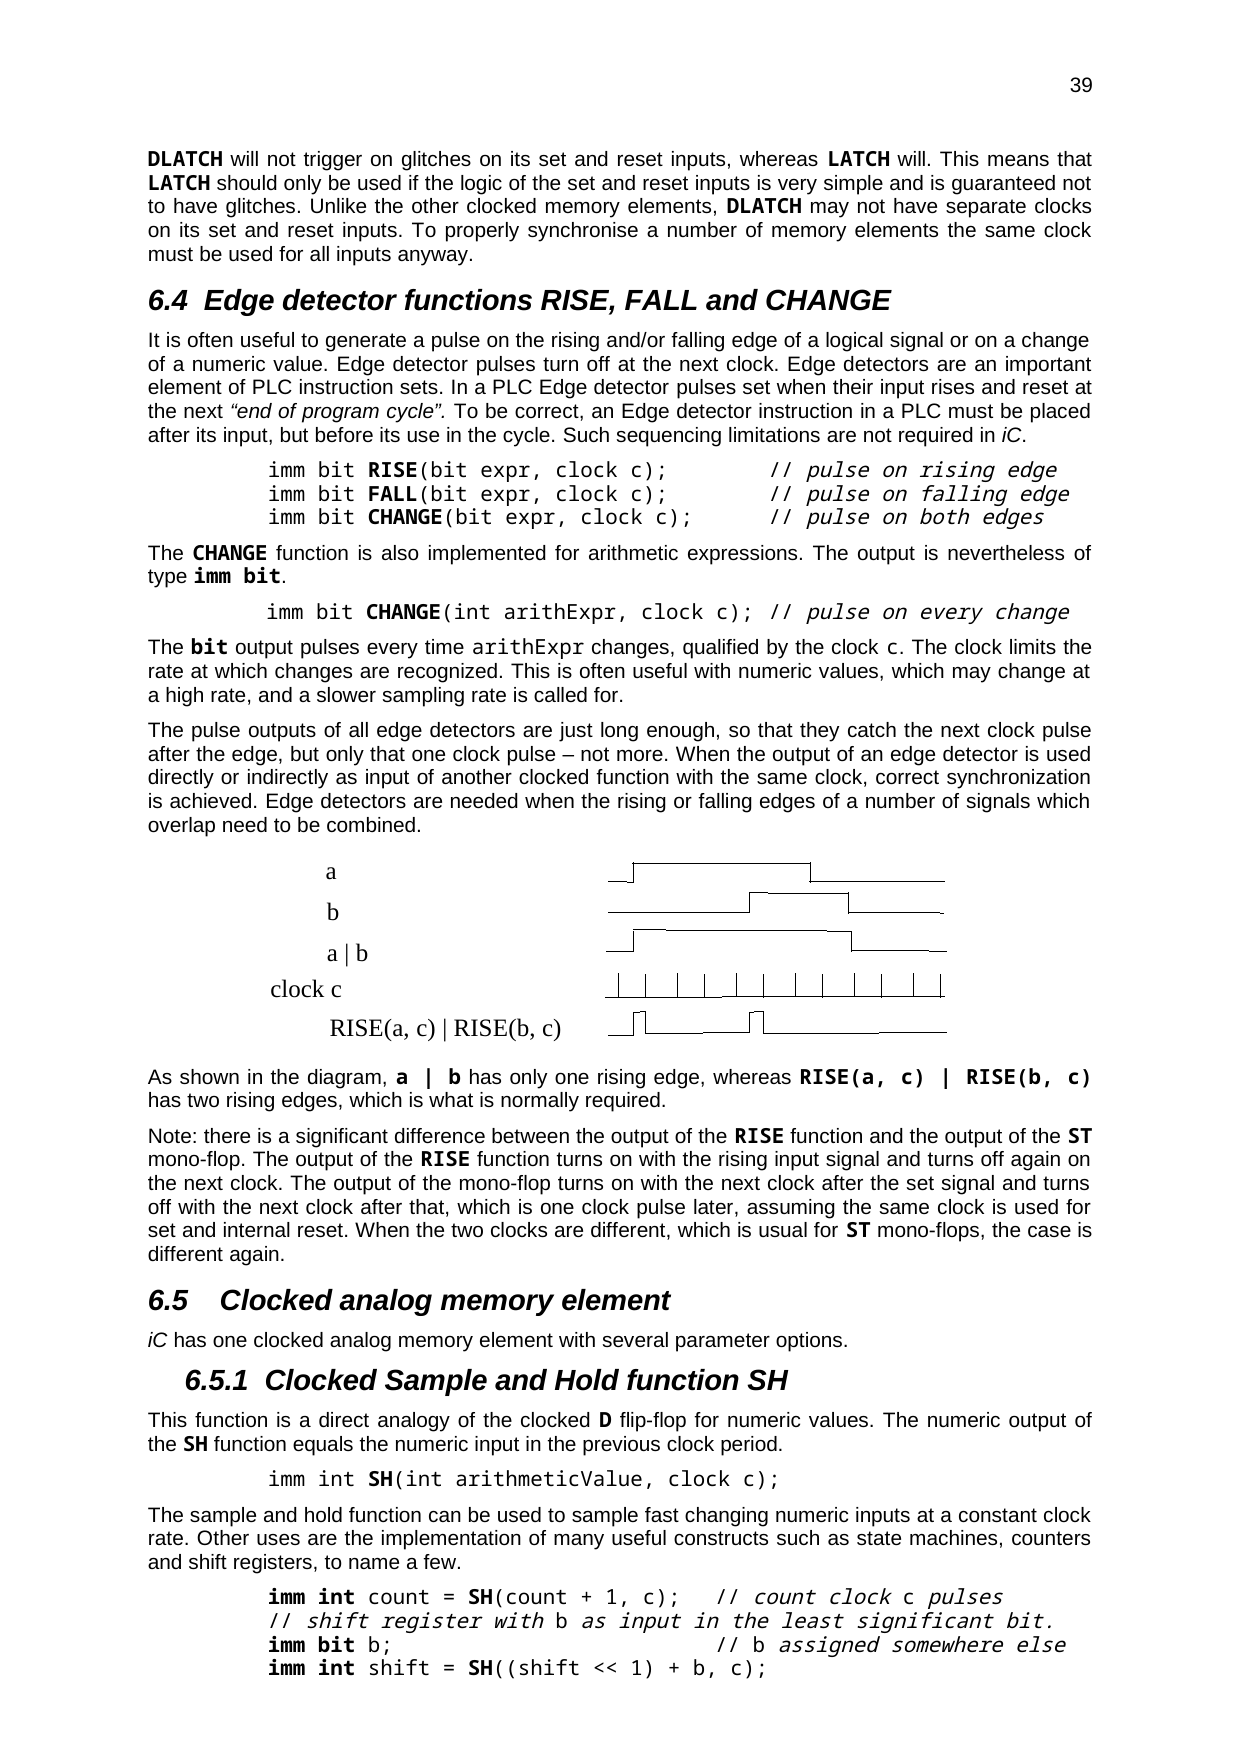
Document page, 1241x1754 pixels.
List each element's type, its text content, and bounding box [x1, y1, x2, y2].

subtitle Edge detector functions RISE, FALL and CHANGE [148, 284, 1092, 317]
text DLATCH will not trigger on glitches on its set and reset inputs, whereas LATCH will. This means that LATCH should only be used if the logic of the set and reset inputs is very simple and is guaranteed not to have glitches. Unlike the other clocked memory elements, DLATCH may not have separate clocks on its set and reset inputs. To properly synchronise a number of memory elements the same clock must be used for all inputs anyway. [148, 148, 1092, 266]
text imm bit CHANGE(int arithExpr, clock c); // pulse on every change [266, 600, 1092, 624]
text The bit output pulses every time arithExpr changes, qualified by the clock c. The clock limits the rate at which changes are recognized. This is often useful with numeric values, which may change at a high rate, and a slower sampling rate is called for. [148, 636, 1092, 707]
text Note: there is a significant difference between the output of the RISE function and the output of the ST mono-flop. The output of the RISE function turns on with the rising input signal and turns off again on the next clock. The output of the mono-flop turns on with the next clock after the set signal and turns off with the next clock after that, which is one clock pulse later, assuming the same clock is used for set and internal reset. When the two clocks are different, which is usual for ST mono-flops, the case is different again. [148, 1124, 1092, 1266]
text As shown in the diagram, a | b has only one rising edge, whereas RISE(a, c) | RISE(b, c) has two rising edges, which is what is normally required. [147, 848, 1092, 1113]
subtitle Clocked Sample and Hold function SH [184, 1364, 1092, 1397]
text imm int SH(int arithmeticValue, clock c); [268, 1468, 1092, 1491]
text The CHANGE function is also implemented for arithmetic expressions. The output is nevertheless of type imm bit. [148, 541, 1092, 589]
subtitle Clocked analog memory element [148, 1284, 1092, 1316]
text The sample and hold function can be used to sample fast changing numeric inputs at a constant clock rate. Other uses are the implementation of many useful constructs such as state machines, counters and shift registers, to name a few. [148, 1503, 1092, 1574]
text iC has one clocked analog memory element with several parameter options. [148, 1328, 1092, 1352]
text This function is a direct analogy of the clocked D flip-flop for numeric values. The numeric output of the SH function equals the numeric input in the previous clock period. [148, 1409, 1092, 1456]
text The pulse outputs of all edge detectors are just long enough, so that they catch the next clock pulse after the edge, but only that one clock pulse – not more. When the output of an edge detector is used directly or indirectly as input of another clocked function with the same clock, correct synchronization is achieved. Edge detectors are needed when the rising or falling edges of a number of signals which overlap need to be combined. [148, 718, 1092, 837]
text imm int count = SH(count + 1, c); // count clock c pulses // shift register with b as input in the least significant bit. imm bit b; // b assigned somewhere else imm int shift = SH((shift << 1) + b, c); [268, 1586, 1092, 1680]
text It is often useful to generate a pulse on the rising and/or falling edge of a logical signal or on a change of a numeric value. Edge detector pulses turn off at the next clock. Edge detectors are an important element of PLC instruction sets. In a PLC Edge detector pulses set when their input rises and reset at the next “end of program cycle”. To be correct, an Edge detector instruction in a PLC must be placed after its input, but before its use in the cycle. Such sequencing limitations are not required in iC. [148, 329, 1092, 447]
text imm bit RISE(bit expr, clock c); // pulse on rising edge imm bit FALL(bit expr, clock c); // pulse on falling edge imm bit CHANGE(bit expr, clock c); // pulse on both edges [268, 459, 1092, 529]
